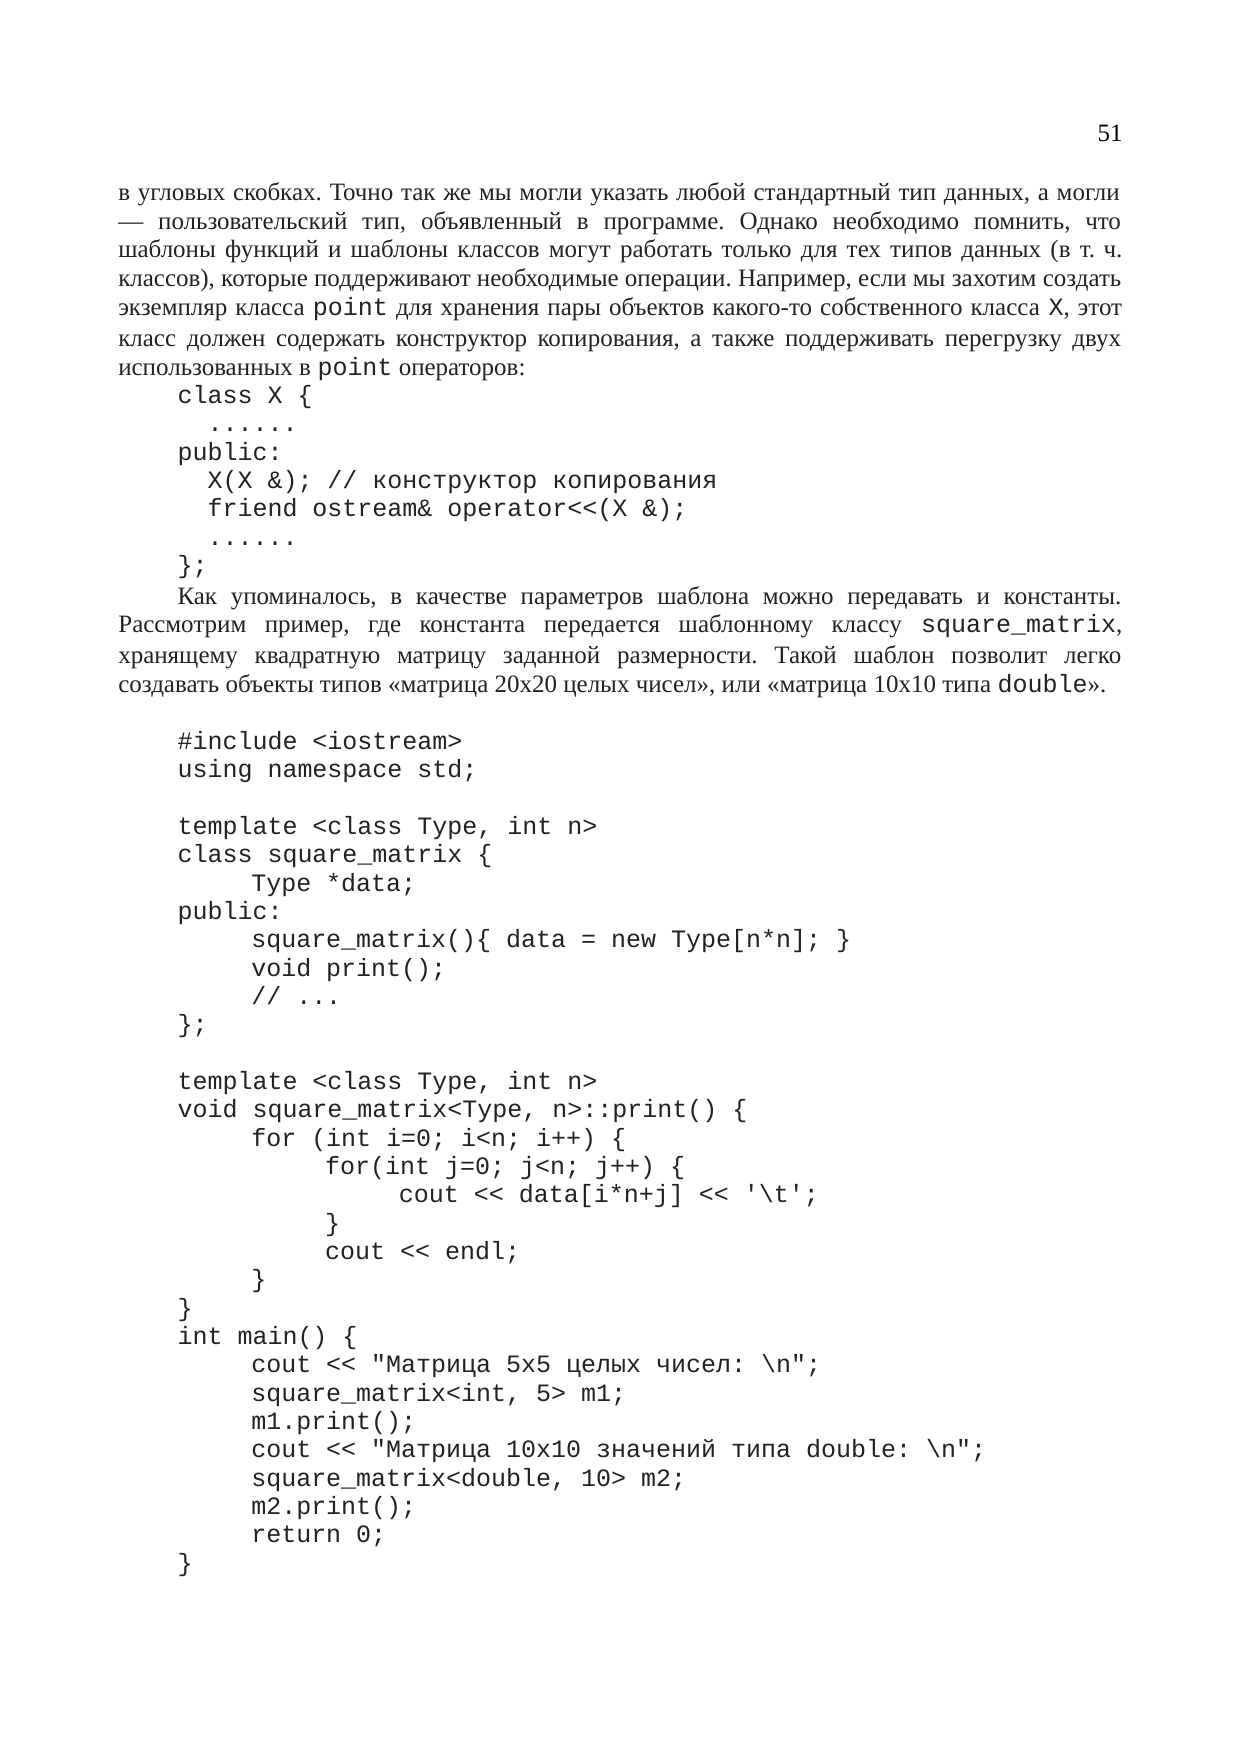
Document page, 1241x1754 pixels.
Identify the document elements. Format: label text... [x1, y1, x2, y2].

text } [177, 1550, 1122, 1579]
text в угловых скобках. Точно так же мы могли указать любой стандартный тип данных, а могли — пользовательский тип, объявленный в программе. Однако необходимо помнить, что шаблоны функций и шаблоны классов могут работать только для тех типов данных (в т. ч. классов), которые поддерживают необходимые операции. Например, если мы захотим создать экземпляр класса point для хранения пары объектов какого-то собственного класса X, этот класс должен содержать конструктор копирования, а также поддерживать перегрузку двух использованных в point операторов: [118, 177, 1122, 382]
text public: [177, 439, 1122, 467]
text m1.print(); [177, 1409, 1122, 1437]
text Type *data; [177, 870, 1122, 899]
text square_matrix<double, 10> m2; [177, 1465, 1122, 1494]
text X(X &); // конструктор копирования [177, 467, 1122, 496]
text ...... [177, 524, 1122, 552]
text using namespace std; [177, 757, 1122, 785]
text void print(); [177, 955, 1122, 984]
text int main() { [177, 1324, 1122, 1352]
text return 0; [177, 1522, 1122, 1550]
text cout << "Матрица 10х10 значений типа double: \n"; [177, 1437, 1122, 1465]
text cout << "Матрица 5х5 целых чисел: \n"; [177, 1352, 1122, 1380]
text class X { [177, 382, 1122, 411]
text square_matrix(){ data = new Type[n*n]; } [177, 927, 1122, 955]
text template <class Type, int n> [177, 814, 1122, 842]
text #include <iostream> [177, 729, 1122, 757]
text for (int i=0; i<n; i++) { [177, 1125, 1122, 1154]
text } [177, 1210, 1122, 1239]
text } [177, 1295, 1122, 1324]
text cout << endl; [177, 1239, 1122, 1267]
text } [177, 1267, 1122, 1295]
text }; [177, 552, 1122, 581]
text for(int j=0; j<n; j++) { [177, 1154, 1122, 1182]
text ...... [177, 411, 1122, 439]
text Как упоминалось, в качестве параметров шаблона можно передавать и константы. Рассмотрим пример, где константа передается шаблонному классу square_matrix, хранящему квадратную матрицу заданной размерности. Такой шаблон позволит легко создавать объекты типов «матрица 20х20 целых чисел», или «матрица 10х10 типа double». [118, 581, 1122, 700]
text m2.print(); [177, 1494, 1122, 1522]
text cout << data[i*n+j] << '\t'; [177, 1182, 1122, 1210]
text }; [177, 1012, 1122, 1040]
text square_matrix<int, 5> m1; [177, 1380, 1122, 1409]
text class square_matrix { [177, 842, 1122, 870]
text friend ostream& operator<<(X &); [177, 496, 1122, 524]
text // ... [177, 984, 1122, 1012]
text void square_matrix<Type, n>::print() { [177, 1097, 1122, 1125]
text template <class Type, int n> [177, 1069, 1122, 1097]
text public: [177, 899, 1122, 927]
